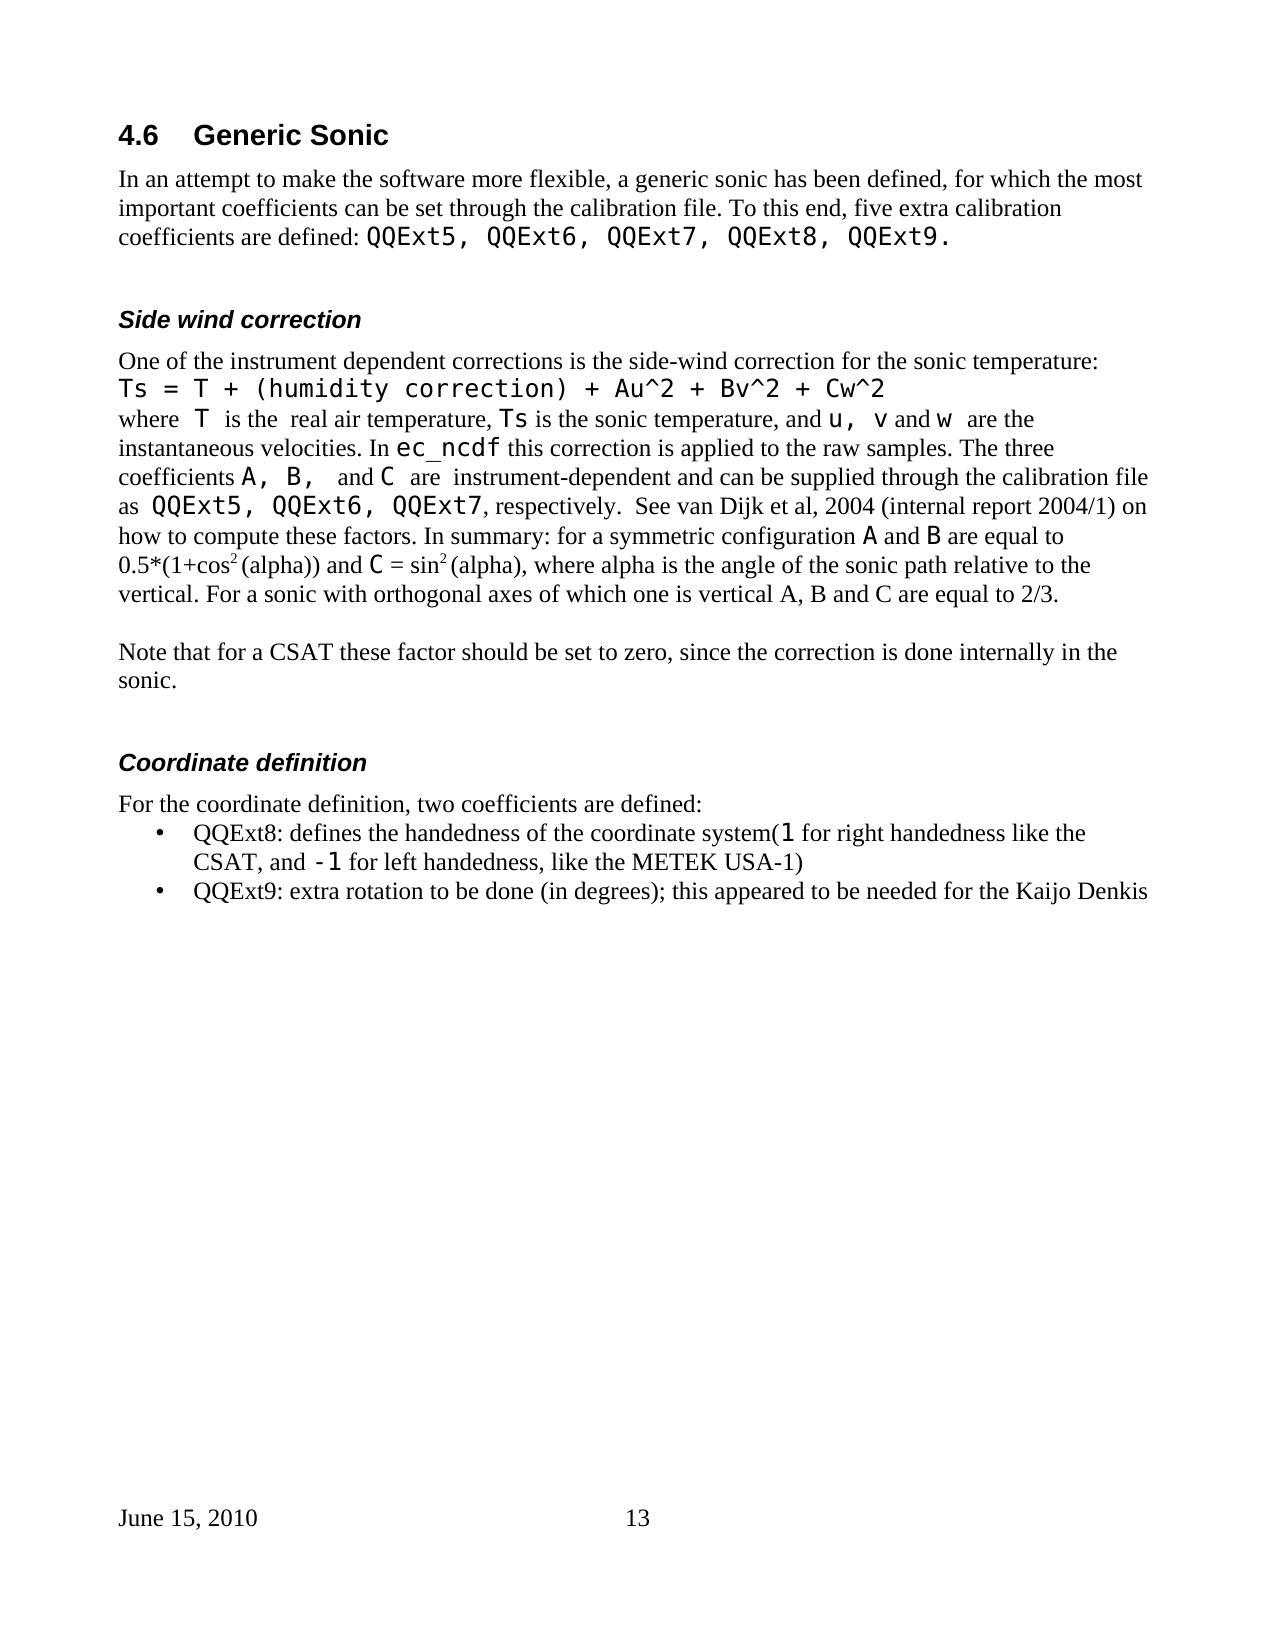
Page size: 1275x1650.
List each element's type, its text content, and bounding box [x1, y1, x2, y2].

text Note that for a CSAT these factor should be set to zero, since the correction is done internally in the sonic. [118, 637, 1157, 694]
subtitle Coordinate definition [118, 748, 1157, 777]
list QQExt9: extra rotation to be done (in degrees); this appeared to be needed for the Kaijo Denkis [156, 876, 1157, 905]
text One of the instrument dependent corrections is the side-wind correction for the sonic temperature: [118, 346, 1157, 374]
subtitle Generic Sonic [118, 118, 1157, 152]
subtitle Side wind correction [118, 305, 1157, 333]
text In an attempt to make the software more flexible, a generic sonic has been defined, for which the most important coefficients can be set through the calibration file. To this end, five extra calibration coefficients are defined: QQExt5, QQExt6, QQExt7, QQExt8, QQExt9. [118, 164, 1157, 251]
text Ts = T + (humidity correction) + Au^2 + Bv^2 + Cw^2 [118, 374, 1157, 404]
text where T is the real air temperature, Ts is the sonic temperature, and u, v and w are the instantaneous velocities. In ec_ncdf this correction is applied to the raw samples. The three coefficients A, B, and C are instrument-dependent and can be supplied through the calibration file as QQExt5, QQExt6, QQExt7, respectively. See van Dijk et al, 2004 (internal report 2004/1) on how to compute these factors. In summary: for a symmetric configuration A and B are equal to 0.5*(1+cos2 (alpha)) and C = sin2 (alpha), where alpha is the angle of the sonic path relative to the vertical. For a sonic with orthogonal axes of which one is vertical A, B and C are equal to 2/3. [118, 404, 1157, 608]
text For the coordinate definition, two coefficients are defined: [118, 789, 1157, 818]
list QQExt8: defines the handedness of the coordinate system(1 for right handedness like the CSAT, and -1 for left handedness, like the METEK USA-1) [156, 818, 1157, 876]
